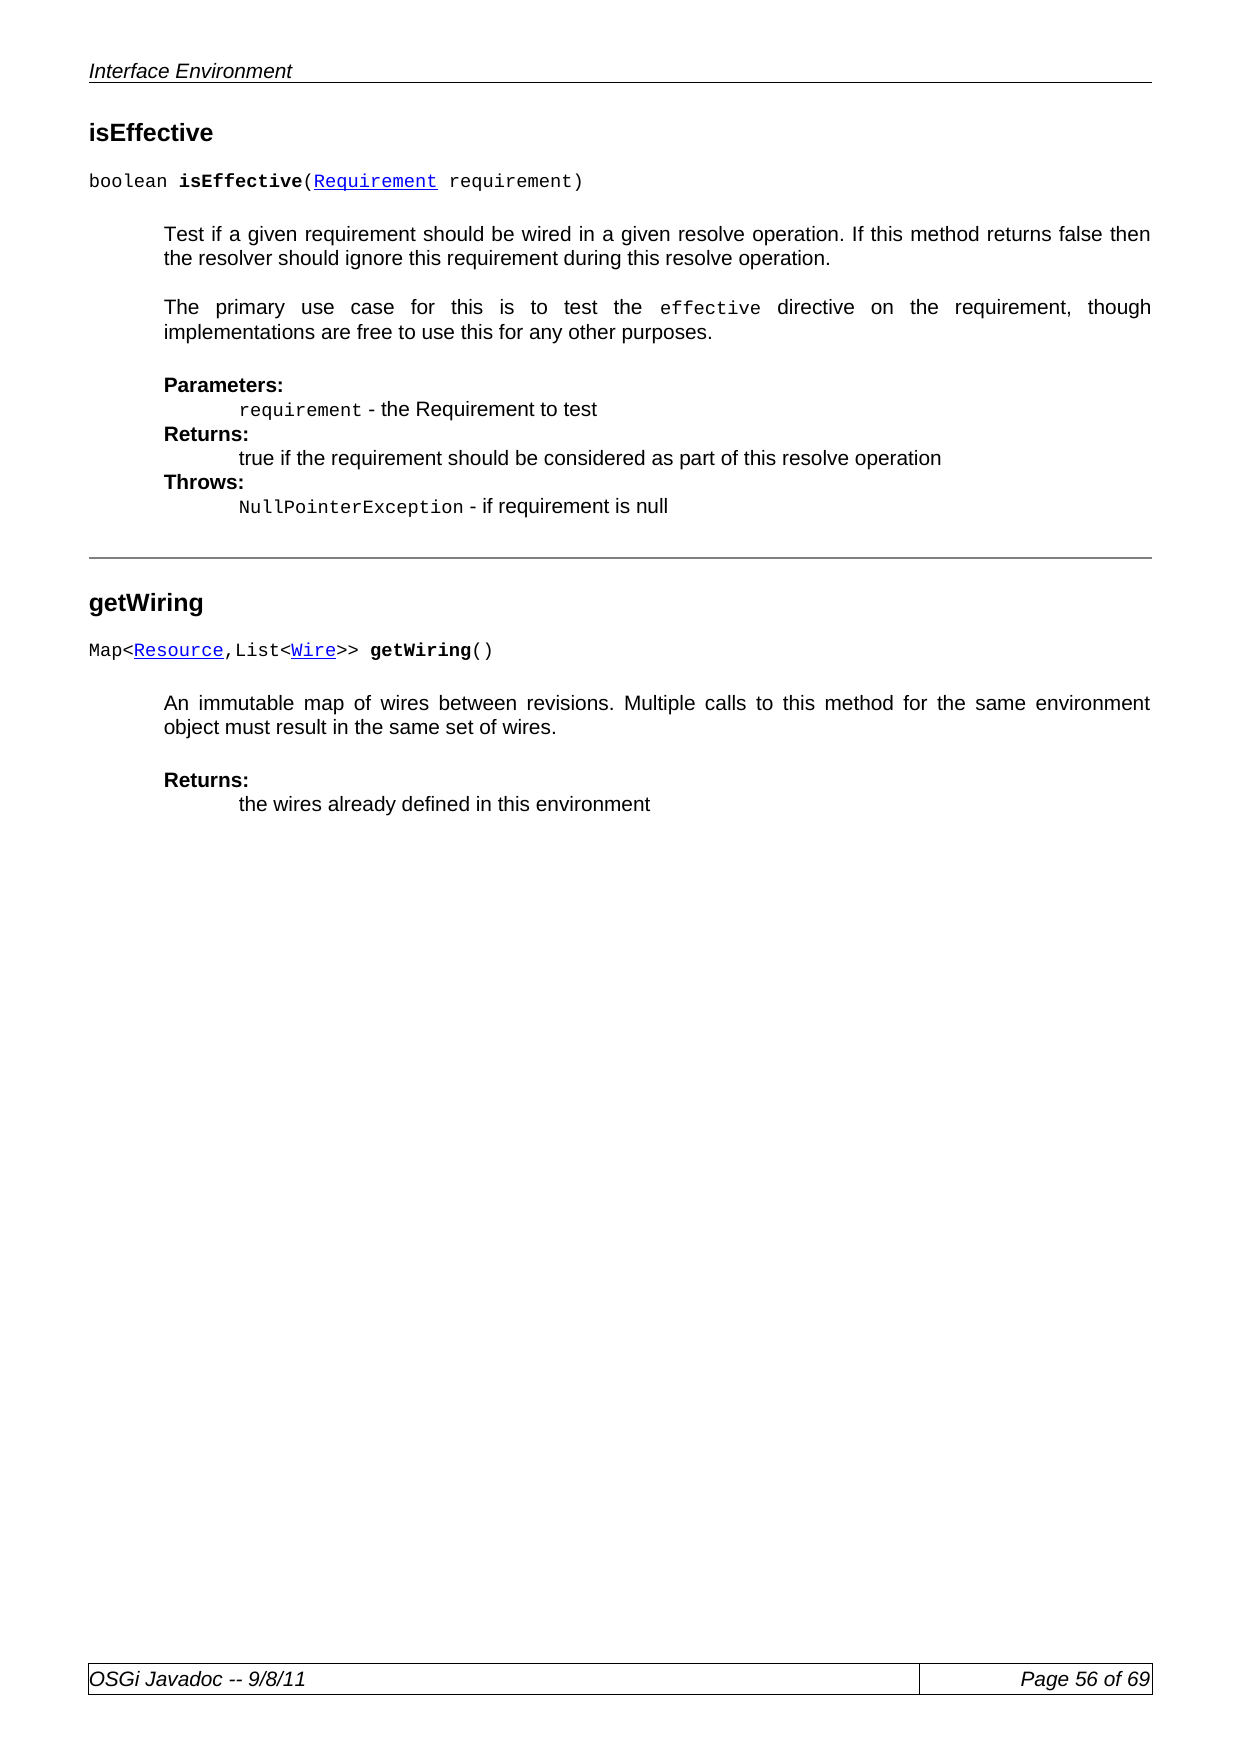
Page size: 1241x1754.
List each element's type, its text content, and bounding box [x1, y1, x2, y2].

text requirement - the Requirement to test [238, 397, 1152, 422]
text Returns: [163, 768, 1152, 792]
text Returns: [163, 422, 1152, 446]
text true if the requirement should be considered as part of this resolve operation [238, 446, 1152, 470]
text Map<Resource,List<Wire>> getWiring() [88, 640, 1152, 662]
text Test if a given requirement should be wired in a given resolve operation. If this method returns false then the resolver should ignore this requirement during this resolve operation. [163, 222, 1152, 270]
text An immutable map of wires between revisions. Multiple calls to this method for the same environment object must result in the same set of wires. [163, 691, 1152, 739]
subtitle isEffective [88, 118, 1152, 147]
text Throws: [163, 470, 1152, 494]
text boolean isEffective(Requirement requirement) [88, 171, 1152, 193]
text the wires already defined in this environment [238, 792, 1152, 816]
text The primary use case for this is to test the effective directive on the requirement, though implementations are free to use this for any other purposes. [163, 295, 1152, 344]
text NullPointerException - if requirement is null [238, 494, 1152, 519]
subtitle getWiring [88, 587, 1152, 616]
text Parameters: [163, 373, 1152, 397]
